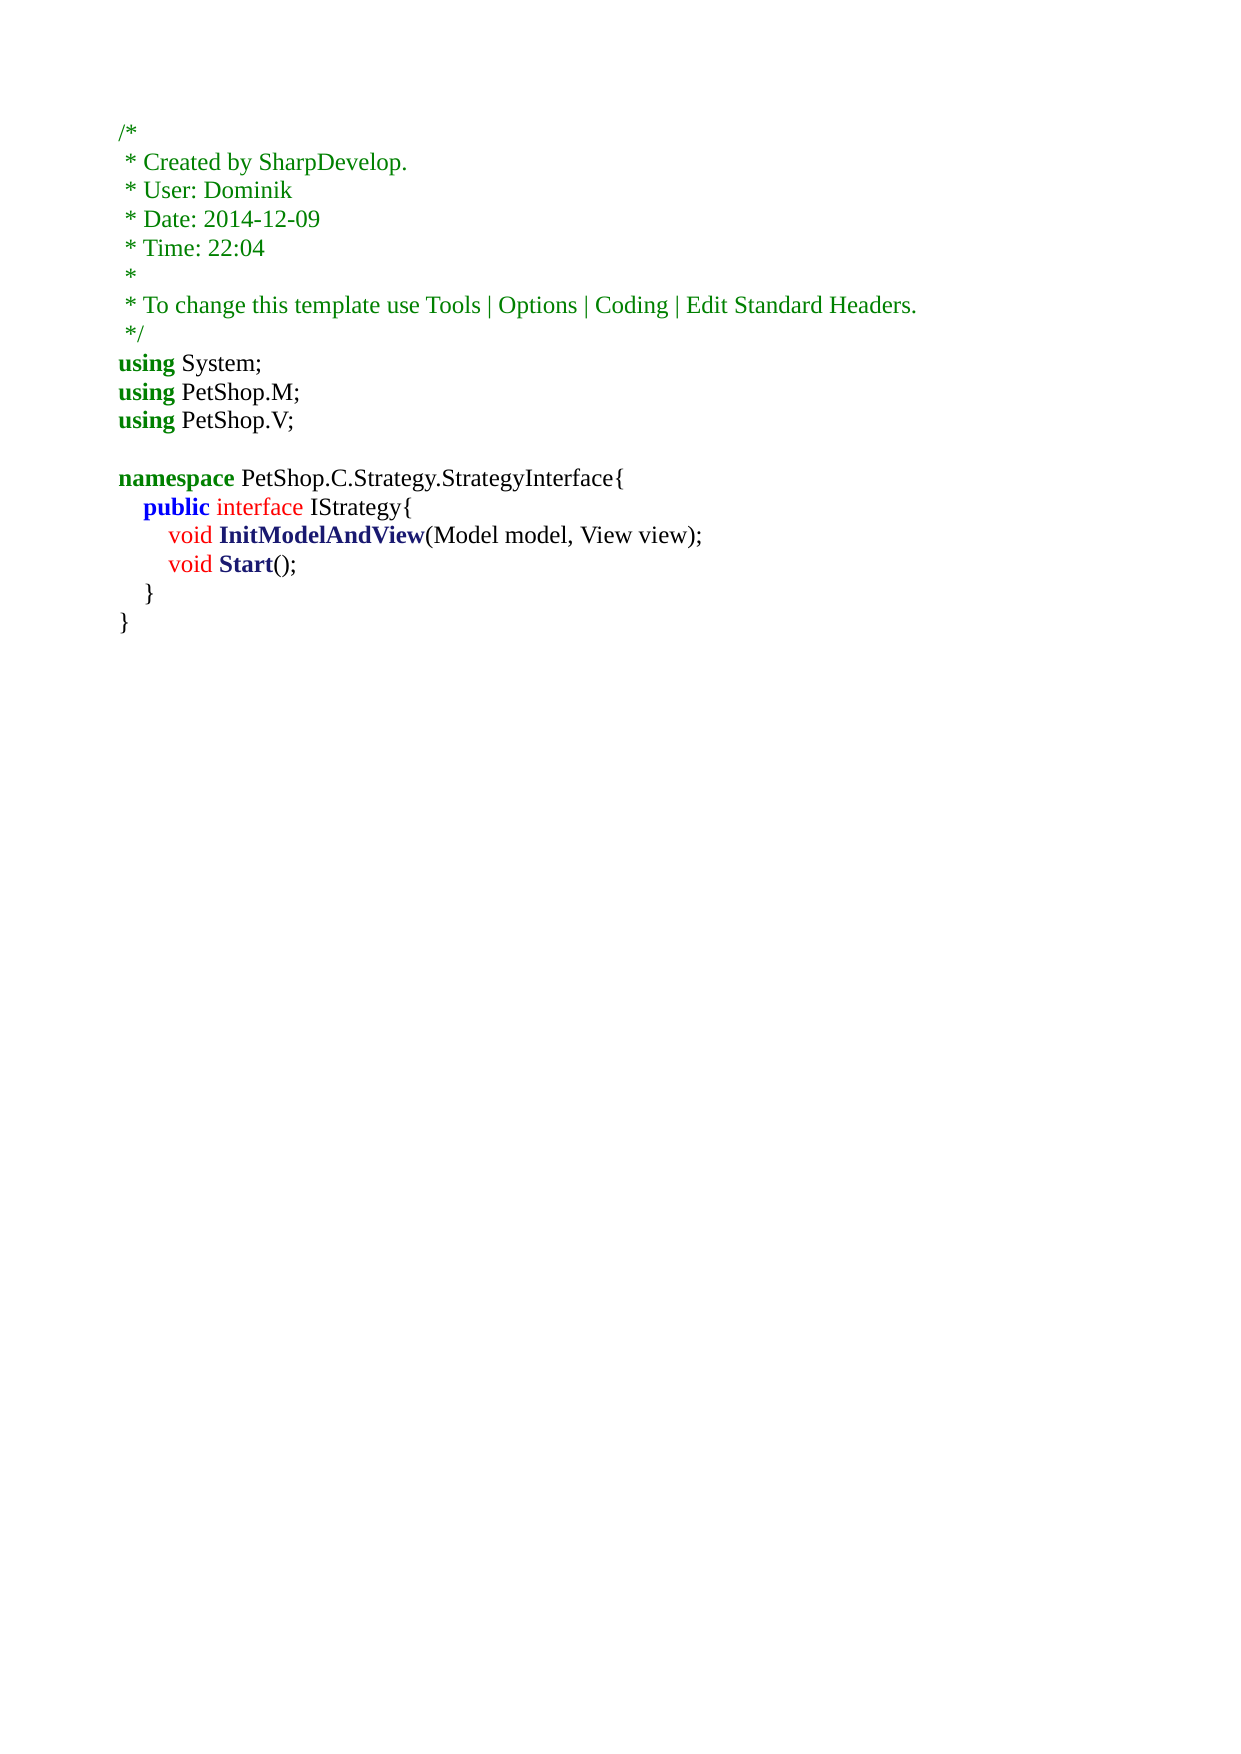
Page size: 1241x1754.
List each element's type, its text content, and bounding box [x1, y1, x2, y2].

text /* * Created by SharpDevelop. * User: Dominik * Date: 2014-12-09 * Time: 22:04 * * To change this template use Tools | Options | Coding | Edit Standard Headers. */ using System; using PetShop.M; using PetShop.V; namespace PetShop.C.Strategy.StrategyInterface{ public interface IStrategy{ void InitModelAndView(Model model, View view); void Start(); } } [118, 118, 1122, 636]
